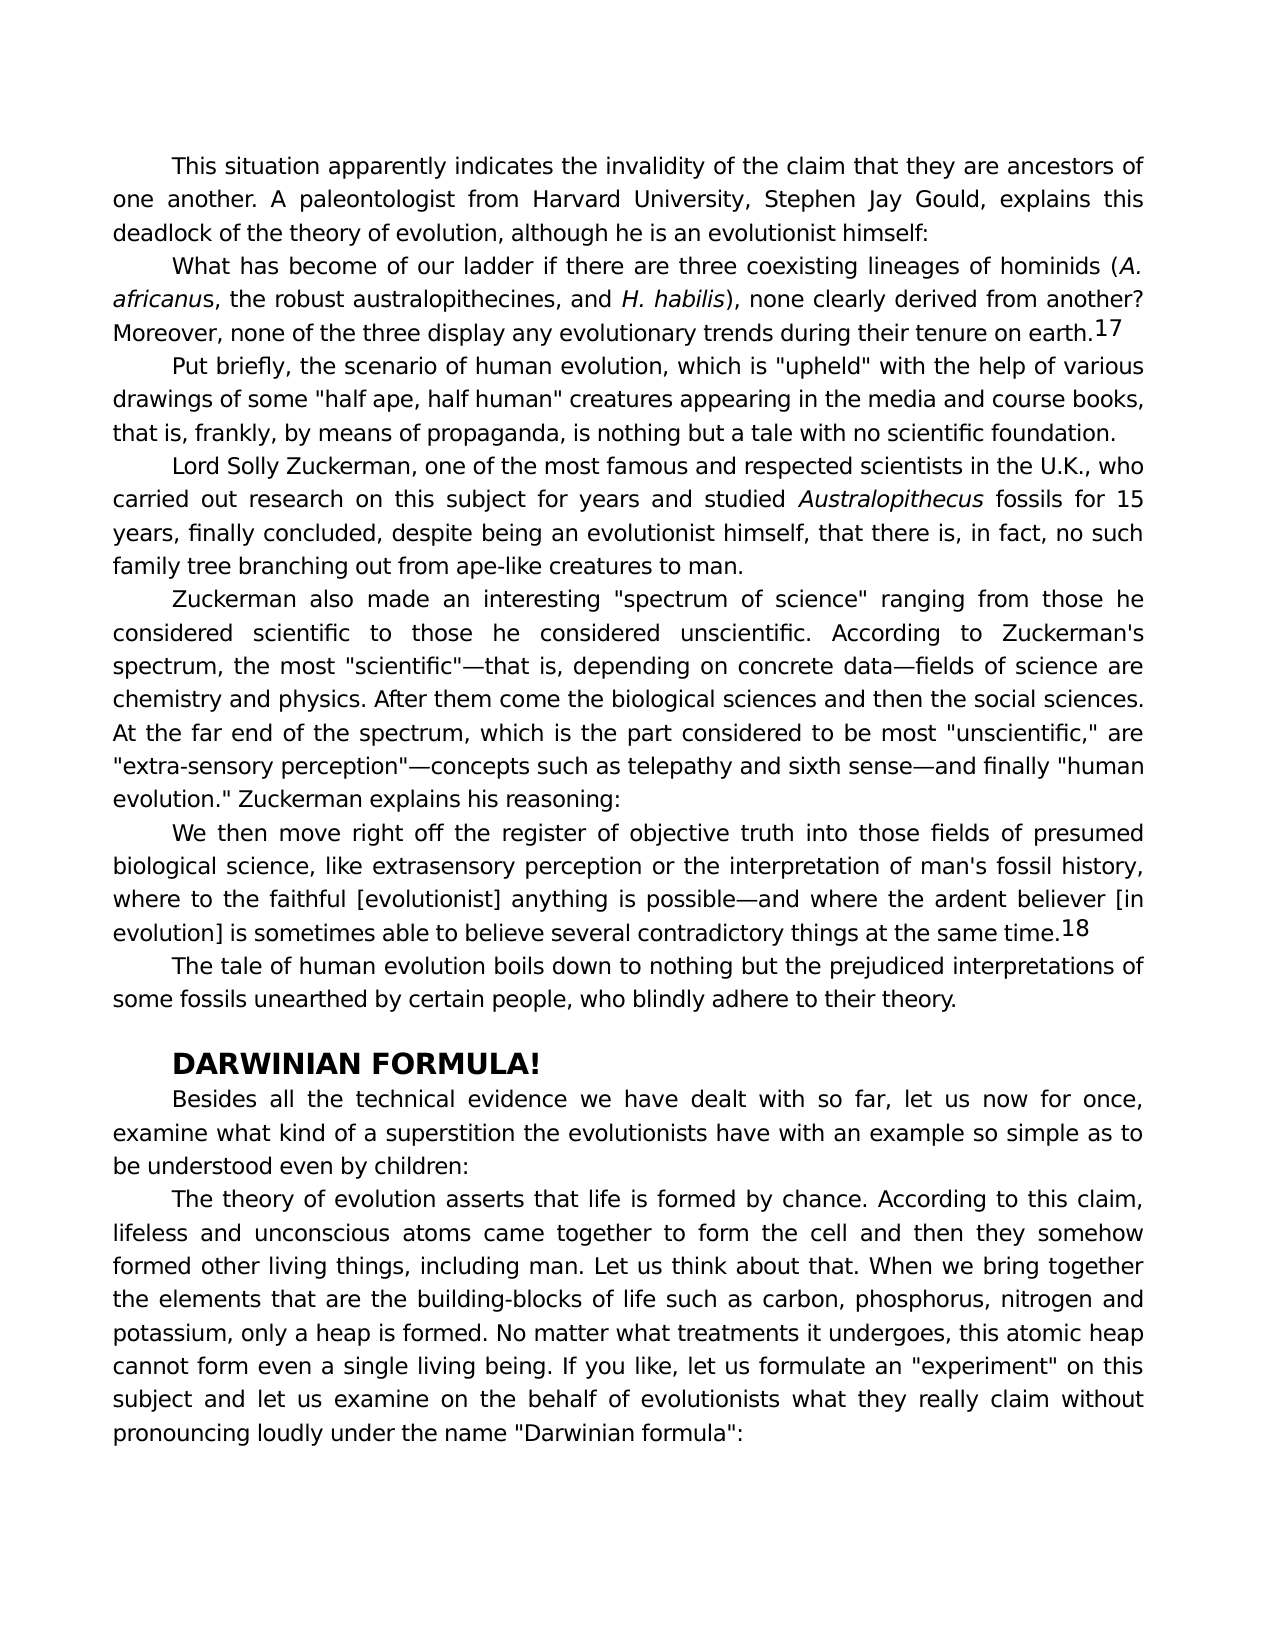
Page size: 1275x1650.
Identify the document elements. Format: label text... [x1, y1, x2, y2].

text The theory of evolution asserts that life is formed by chance. According to this claim, lifeless and unconscious atoms came together to form the cell and then they somehow formed other living things, including man. Let us think about that. When we bring together the elements that are the building-blocks of life such as carbon, phosphorus, nitrogen and potassium, only a heap is formed. No matter what treatments it undergoes, this atomic heap cannot form even a single living being. If you like, let us formulate an "experiment" on this subject and let us examine on the behalf of evolutionists what they really claim without pronouncing loudly under the name "Darwinian formula": [112, 1181, 1145, 1448]
subtitle DARWINIAN FORMULA! [112, 1048, 1145, 1081]
text We then move right off the register of objective truth into those fields of presumed biological science, like extrasensory perception or the interpretation of man's fossil history, where to the faithful [evolutionist] anything is possible—and where the ardent believer [in evolution] is sometimes able to believe several contradictory things at the same time.18 [112, 814, 1145, 948]
text What has become of our ladder if there are three coexisting lineages of hominids (A. africanus, the robust australopithecines, and H. habilis), none clearly derived from another? Moreover, none of the three display any evolutionary trends during their tenure on earth.17 [112, 248, 1145, 348]
text This situation apparently indicates the invalidity of the claim that they are ancestors of one another. A paleontologist from Harvard University, Stephen Jay Gould, explains this deadlock of the theory of evolution, although he is an evolutionist himself: [112, 148, 1145, 248]
text The tale of human evolution boils down to nothing but the prejudiced interpretations of some fossils unearthed by certain people, who blindly adhere to their theory. [112, 948, 1145, 1014]
text Zuckerman also made an interesting "spectrum of science" ranging from those he considered scientific to those he considered unscientific. According to Zuckerman's spectrum, the most "scientific"—that is, depending on concrete data—fields of science are chemistry and physics. After them come the biological sciences and then the social sciences. At the far end of the spectrum, which is the part considered to be most "unscientific," are "extra-sensory perception"—concepts such as telepathy and sixth sense—and finally "human evolution." Zuckerman explains his reasoning: [112, 581, 1145, 814]
text Besides all the technical evidence we have dealt with so far, let us now for once, examine what kind of a superstition the evolutionists have with an example so simple as to be understood even by children: [112, 1081, 1145, 1181]
text Lord Solly Zuckerman, one of the most famous and respected scientists in the U.K., who carried out research on this subject for years and studied Australopithecus fossils for 15 years, finally concluded, despite being an evolutionist himself, that there is, in fact, no such family tree branching out from ape-like creatures to man. [112, 448, 1145, 581]
text Put briefly, the scenario of human evolution, which is "upheld" with the help of various drawings of some "half ape, half human" creatures appearing in the media and course books, that is, frankly, by means of propaganda, is nothing but a tale with no scientific foundation. [112, 348, 1145, 448]
